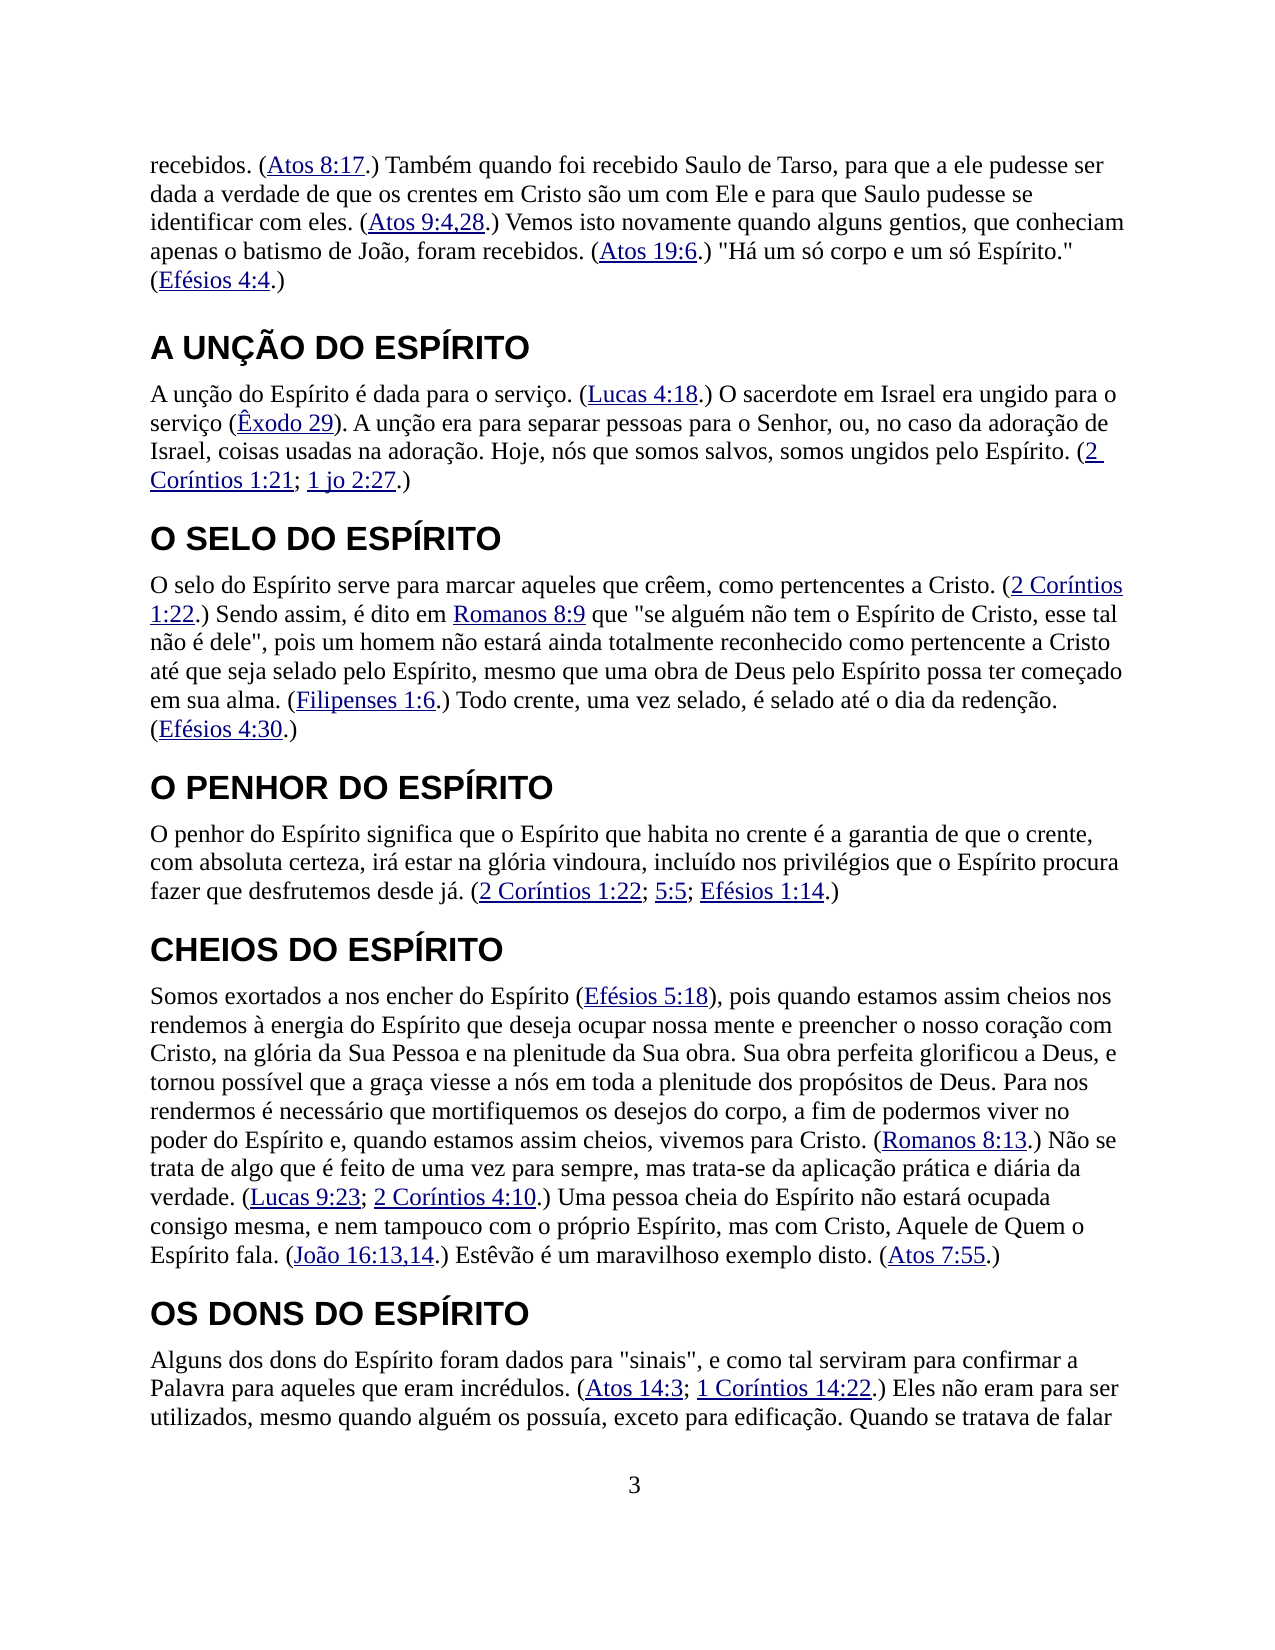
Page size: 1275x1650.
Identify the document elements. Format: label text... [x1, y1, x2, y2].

subtitle OS DONS DO ESPÍRITO [150, 1293, 1125, 1332]
subtitle CHEIOS DO ESPÍRITO [150, 930, 1125, 968]
text O selo do Espírito serve para marcar aqueles que crêem, como pertencentes a Cristo. (2 Coríntios 1:22.) Sendo assim, é dito em Romanos 8:9 que "se alguém não tem o Espírito de Cristo, esse tal não é dele", pois um homem não estará ainda totalmente reconhecido como pertencente a Cristo até que seja selado pelo Espírito, mesmo que uma obra de Deus pelo Espírito possa ter começado em sua alma. (Filipenses 1:6.) Todo crente, uma vez selado, é selado até o dia da redenção. (Efésios 4:30.) [150, 570, 1125, 742]
text O penhor do Espírito significa que o Espírito que habita no crente é a garantia de que o crente, com absoluta certeza, irá estar na glória vindoura, incluído nos privilégios que o Espírito procura fazer que desfrutemos desde já. (2 Coríntios 1:22; 5:5; Efésios 1:14.) [150, 819, 1125, 905]
text Alguns dos dons do Espírito foram dados para "sinais", e como tal serviram para confirmar a Palavra para aqueles que eram incrédulos. (Atos 14:3; 1 Coríntios 14:22.) Eles não eram para ser utilizados, mesmo quando alguém os possuía, exceto para edificação. Quando se tratava de falar [150, 1345, 1125, 1431]
subtitle O SELO DO ESPÍRITO [150, 519, 1125, 557]
subtitle O PENHOR DO ESPÍRITO [150, 767, 1125, 806]
text Somos exortados a nos encher do Espírito (Efésios 5:18), pois quando estamos assim cheios nos rendemos à energia do Espírito que deseja ocupar nossa mente e preencher o nosso coração com Cristo, na glória da Sua Pessoa e na plenitude da Sua obra. Sua obra perfeita glorificou a Deus, e tornou possível que a graça viesse a nós em toda a plenitude dos propósitos de Deus. Para nos rendermos é necessário que mortifiquemos os desejos do corpo, a fim de podermos viver no poder do Espírito e, quando estamos assim cheios, vivemos para Cristo. (Romanos 8:13.) Não se trata de algo que é feito de uma vez para sempre, mas trata-se da aplicação prática e diária da verdade. (Lucas 9:23; 2 Coríntios 4:10.) Uma pessoa cheia do Espírito não estará ocupada consigo mesma, e nem tampouco com o próprio Espírito, mas com Cristo, Aquele de Quem o Espírito fala. (João 16:13,14.) Estêvão é um maravilhoso exemplo disto. (Atos 7:55.) [150, 981, 1125, 1268]
text A unção do Espírito é dada para o serviço. (Lucas 4:18.) O sacerdote em Israel era ungido para o serviço (Êxodo 29). A unção era para separar pessoas para o Senhor, ou, no caso da adoração de Israel, coisas usadas na adoração. Hoje, nós que somos salvos, somos ungidos pelo Espírito. (2 Coríntios 1:21; 1 jo 2:27.) [150, 379, 1125, 494]
text recebidos. (Atos 8:17.) Também quando foi recebido Saulo de Tarso, para que a ele pudesse ser dada a verdade de que os crentes em Cristo são um com Ele e para que Saulo pudesse se identificar com eles. (Atos 9:4,28.) Vemos isto novamente quando alguns gentios, que conheciam apenas o batismo de João, foram recebidos. (Atos 19:6.) "Há um só corpo e um só Espírito." (Efésios 4:4.) [150, 150, 1125, 294]
subtitle A UNÇÃO DO ESPÍRITO [150, 328, 1125, 366]
